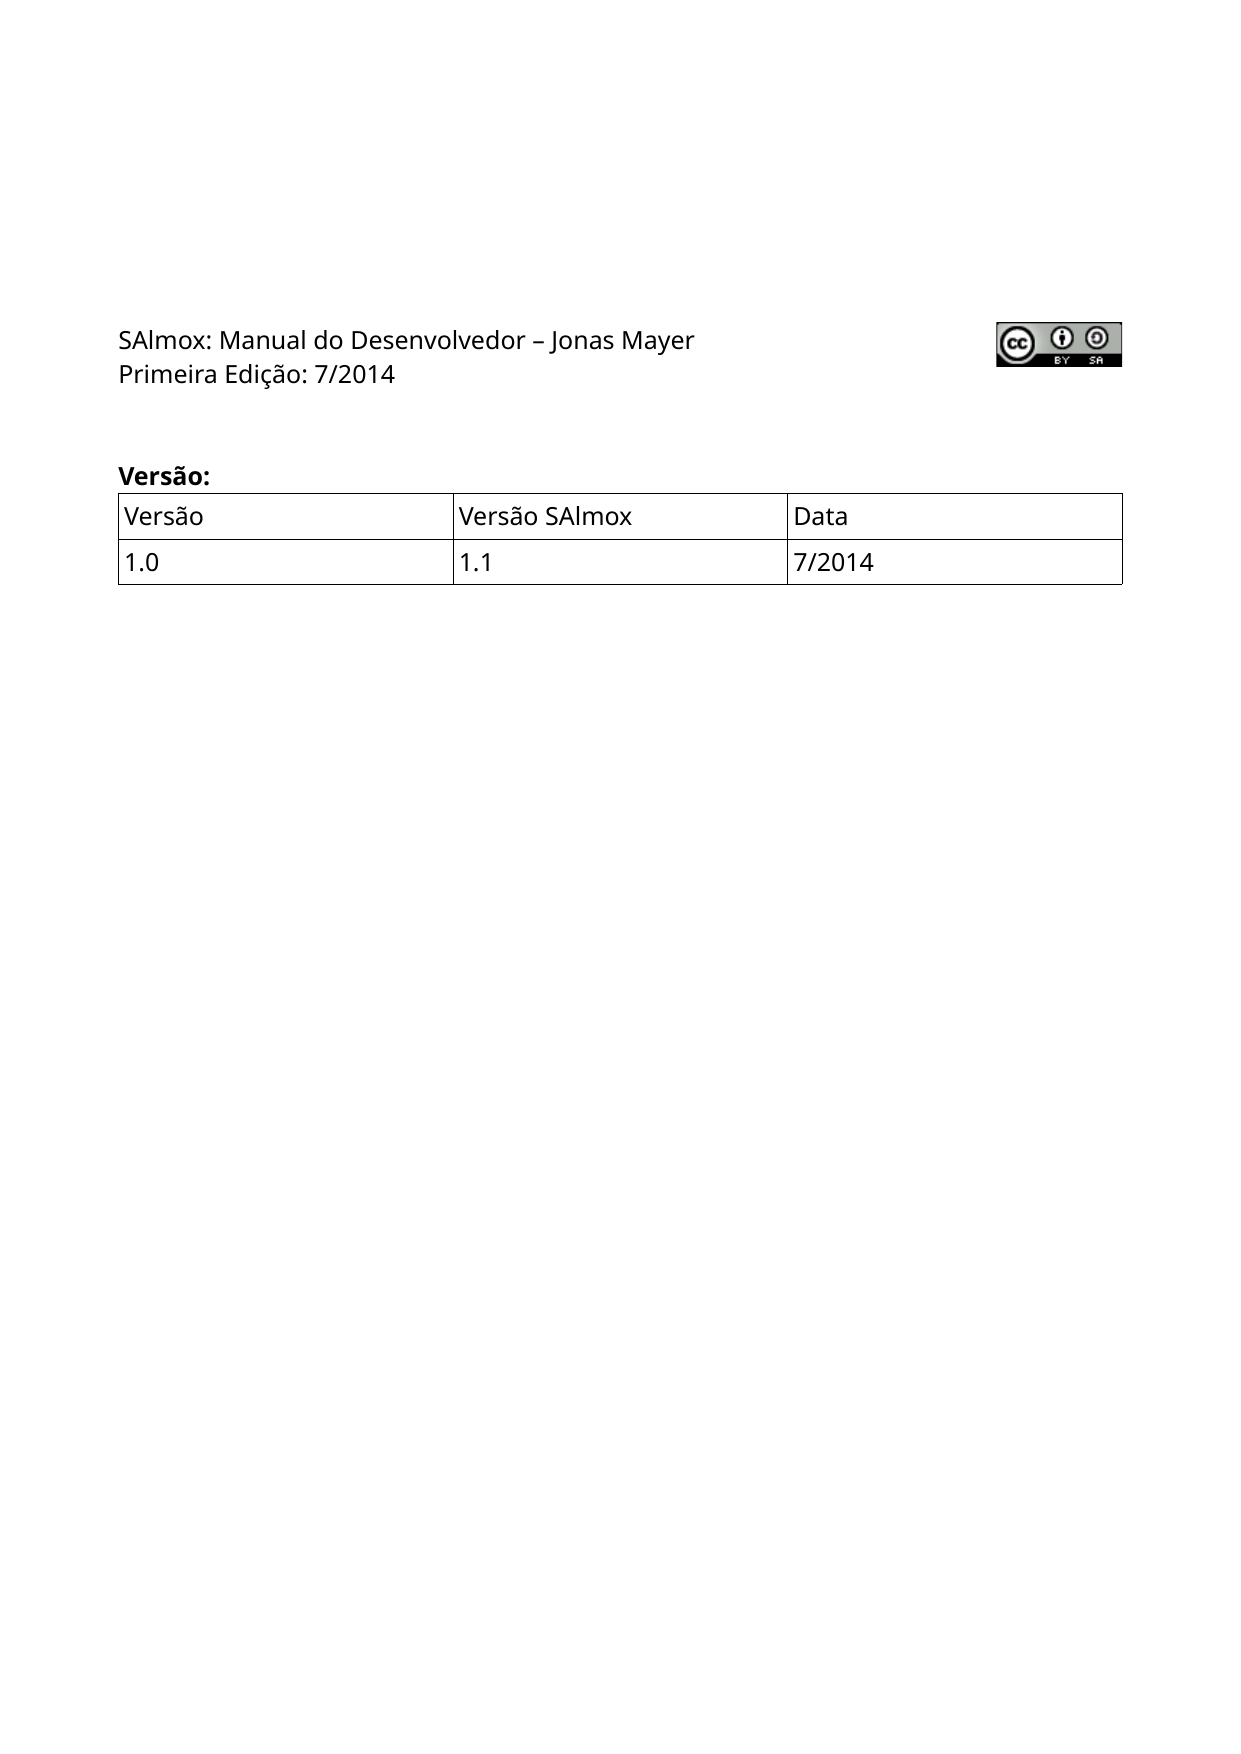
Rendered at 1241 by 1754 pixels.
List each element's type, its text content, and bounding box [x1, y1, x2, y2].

table_cell 1.1 [454, 540, 787, 584]
table_header Versão [119, 494, 453, 538]
table_header Versão SAlmox [454, 494, 787, 538]
table_cell 1.0 [119, 540, 453, 584]
text Versão: [118, 459, 1122, 493]
text Primeira Edição: 7/2014 [118, 357, 1122, 391]
picture [996, 322, 1123, 367]
text SAlmox: Manual do Desenvolvedor – Jonas Mayer [118, 322, 996, 357]
table_cell 7/2014 [788, 540, 1122, 584]
table_header Data [788, 494, 1122, 538]
